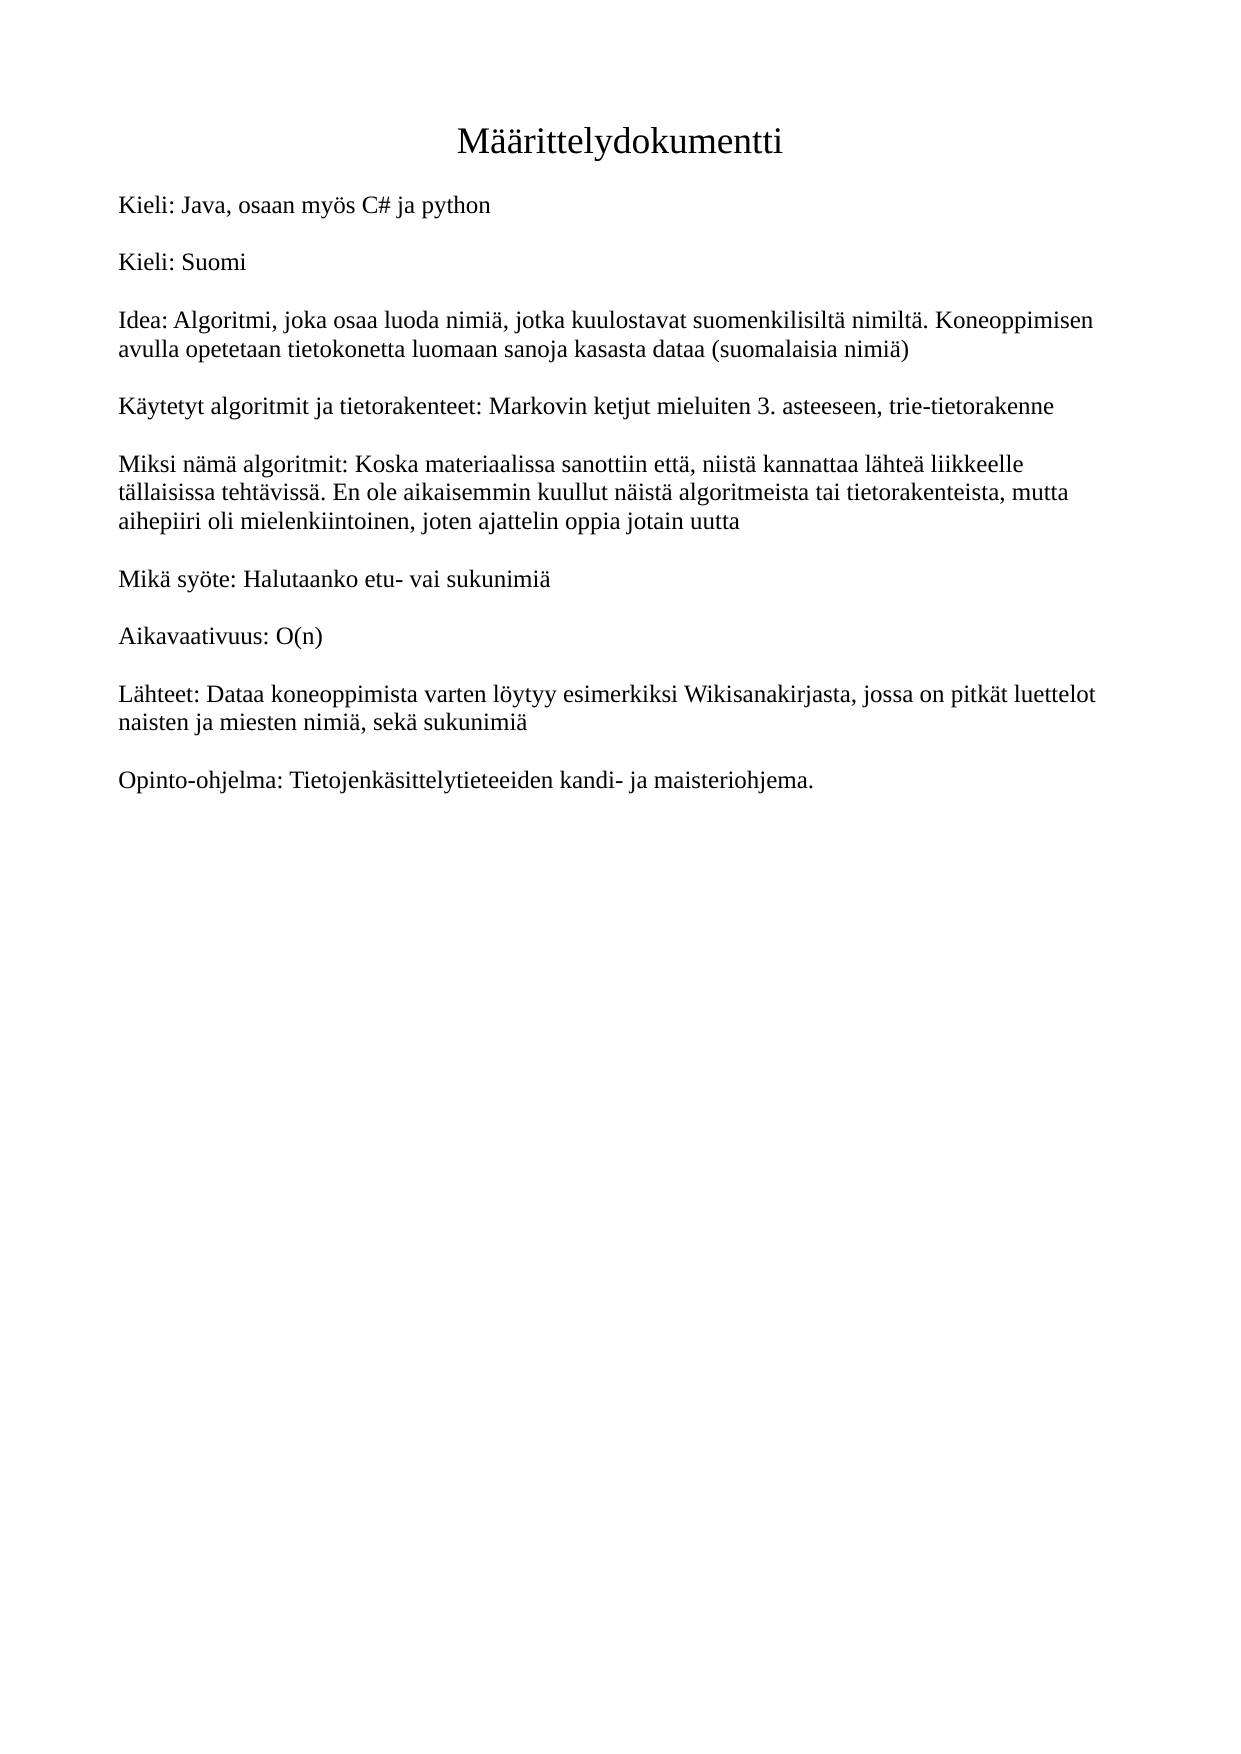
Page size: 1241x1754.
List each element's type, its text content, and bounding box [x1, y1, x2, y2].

text Aikavaativuus: O(n) [118, 621, 1122, 650]
text Määrittelydokumentti [118, 118, 1122, 161]
text Käytetyt algoritmit ja tietorakenteet: Markovin ketjut mieluiten 3. asteeseen, trie-tietorakenne [118, 391, 1122, 420]
text Miksi nämä algoritmit: Koska materiaalissa sanottiin että, niistä kannattaa lähteä liikkeelle tällaisissa tehtävissä. En ole aikaisemmin kuullut näistä algoritmeista tai tietorakenteista, mutta aihepiiri oli mielenkiintoinen, joten ajattelin oppia jotain uutta [118, 449, 1122, 535]
text Idea: Algoritmi, joka osaa luoda nimiä, jotka kuulostavat suomenkilisiltä nimiltä. Koneoppimisen avulla opetetaan tietokonetta luomaan sanoja kasasta dataa (suomalaisia nimiä) [118, 305, 1122, 362]
text Mikä syöte: Halutaanko etu- vai sukunimiä [118, 564, 1122, 592]
text Kieli: Suomi [118, 247, 1122, 276]
text Kieli: Java, osaan myös C# ja python [118, 190, 1122, 219]
text Opinto-ohjelma: Tietojenkäsittelytieteeiden kandi- ja maisteriohjema. [118, 765, 1122, 794]
text Lähteet: Dataa koneoppimista varten löytyy esimerkiksi Wikisanakirjasta, jossa on pitkät luettelot naisten ja miesten nimiä, sekä sukunimiä [118, 679, 1122, 736]
